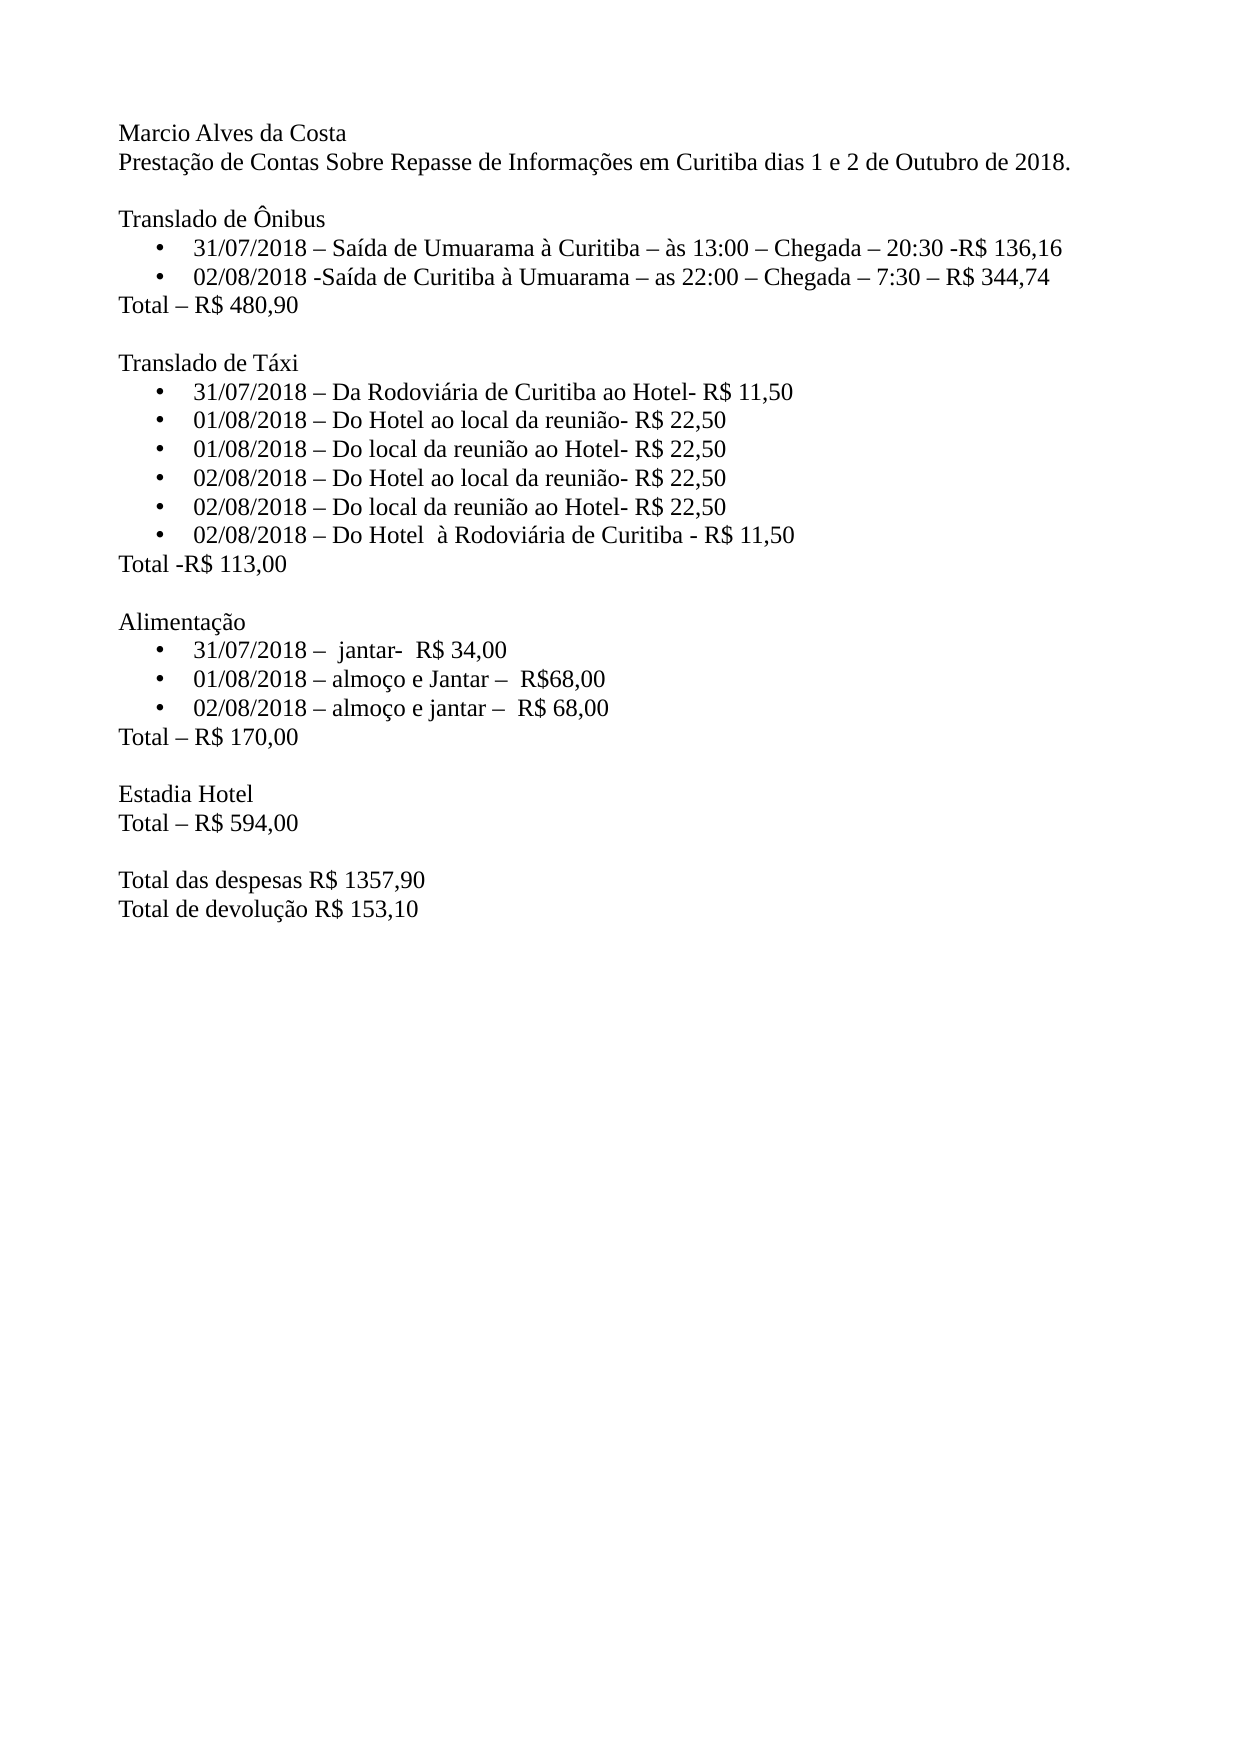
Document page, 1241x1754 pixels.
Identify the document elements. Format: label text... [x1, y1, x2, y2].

list 02/08/2018 – Do local da reunião ao Hotel- R$ 22,50 [156, 492, 1122, 521]
text Total de devolução R$ 153,10 [118, 894, 1122, 923]
list 31/07/2018 – Da Rodoviária de Curitiba ao Hotel- R$ 11,50 [156, 377, 1122, 406]
text Total – R$ 170,00 [118, 722, 1122, 751]
text Estadia Hotel [118, 779, 1122, 808]
list 02/08/2018 – Do Hotel à Rodoviária de Curitiba - R$ 11,50 [156, 521, 1122, 549]
list 02/08/2018 – almoço e jantar – R$ 68,00 [156, 693, 1122, 722]
list 31/07/2018 – Saída de Umuarama à Curitiba – às 13:00 – Chegada – 20:30 -R$ 136,16 [156, 233, 1122, 262]
text Total – R$ 480,90 [118, 291, 1122, 319]
list 02/08/2018 -Saída de Curitiba à Umuarama – as 22:00 – Chegada – 7:30 – R$ 344,74 [156, 262, 1122, 291]
text Total -R$ 113,00 [118, 549, 1122, 578]
list 01/08/2018 – Do local da reunião ao Hotel- R$ 22,50 [156, 434, 1122, 463]
text Total das despesas R$ 1357,90 [118, 866, 1122, 894]
list 02/08/2018 – Do Hotel ao local da reunião- R$ 22,50 [156, 463, 1122, 492]
text Translado de Táxi [118, 348, 1122, 377]
text Total – R$ 594,00 [118, 808, 1122, 837]
text Prestação de Contas Sobre Repasse de Informações em Curitiba dias 1 e 2 de Outubro de 2018. [118, 147, 1122, 176]
text Marcio Alves da Costa [118, 118, 1122, 147]
text Alimentação [118, 607, 1122, 636]
text Translado de Ônibus [118, 204, 1122, 233]
list 31/07/2018 – jantar- R$ 34,00 [156, 636, 1122, 664]
list 01/08/2018 – almoço e Jantar – R$68,00 [156, 664, 1122, 693]
list 01/08/2018 – Do Hotel ao local da reunião- R$ 22,50 [156, 406, 1122, 434]
